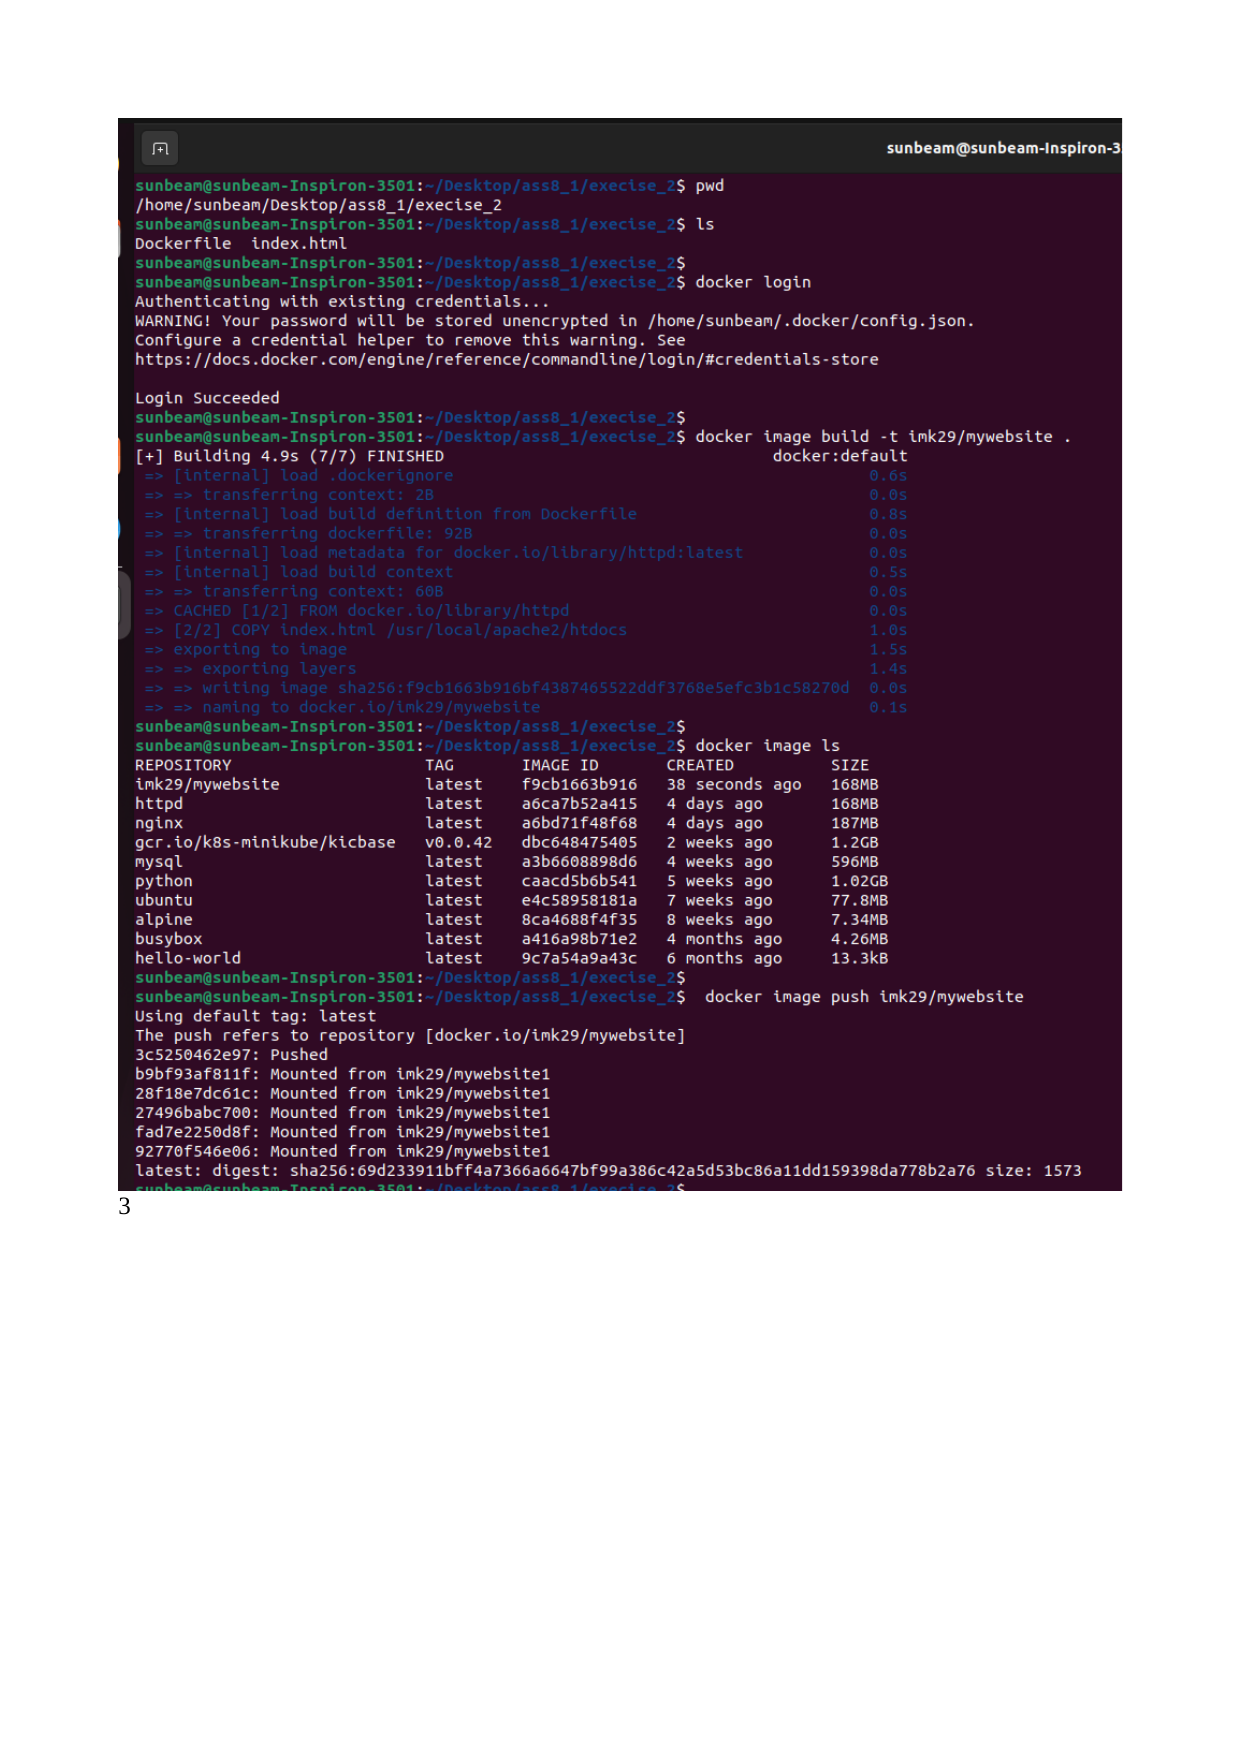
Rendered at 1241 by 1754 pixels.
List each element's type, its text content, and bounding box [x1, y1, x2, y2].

picture [118, 118, 1123, 1191]
text 3 [118, 1191, 1122, 1219]
